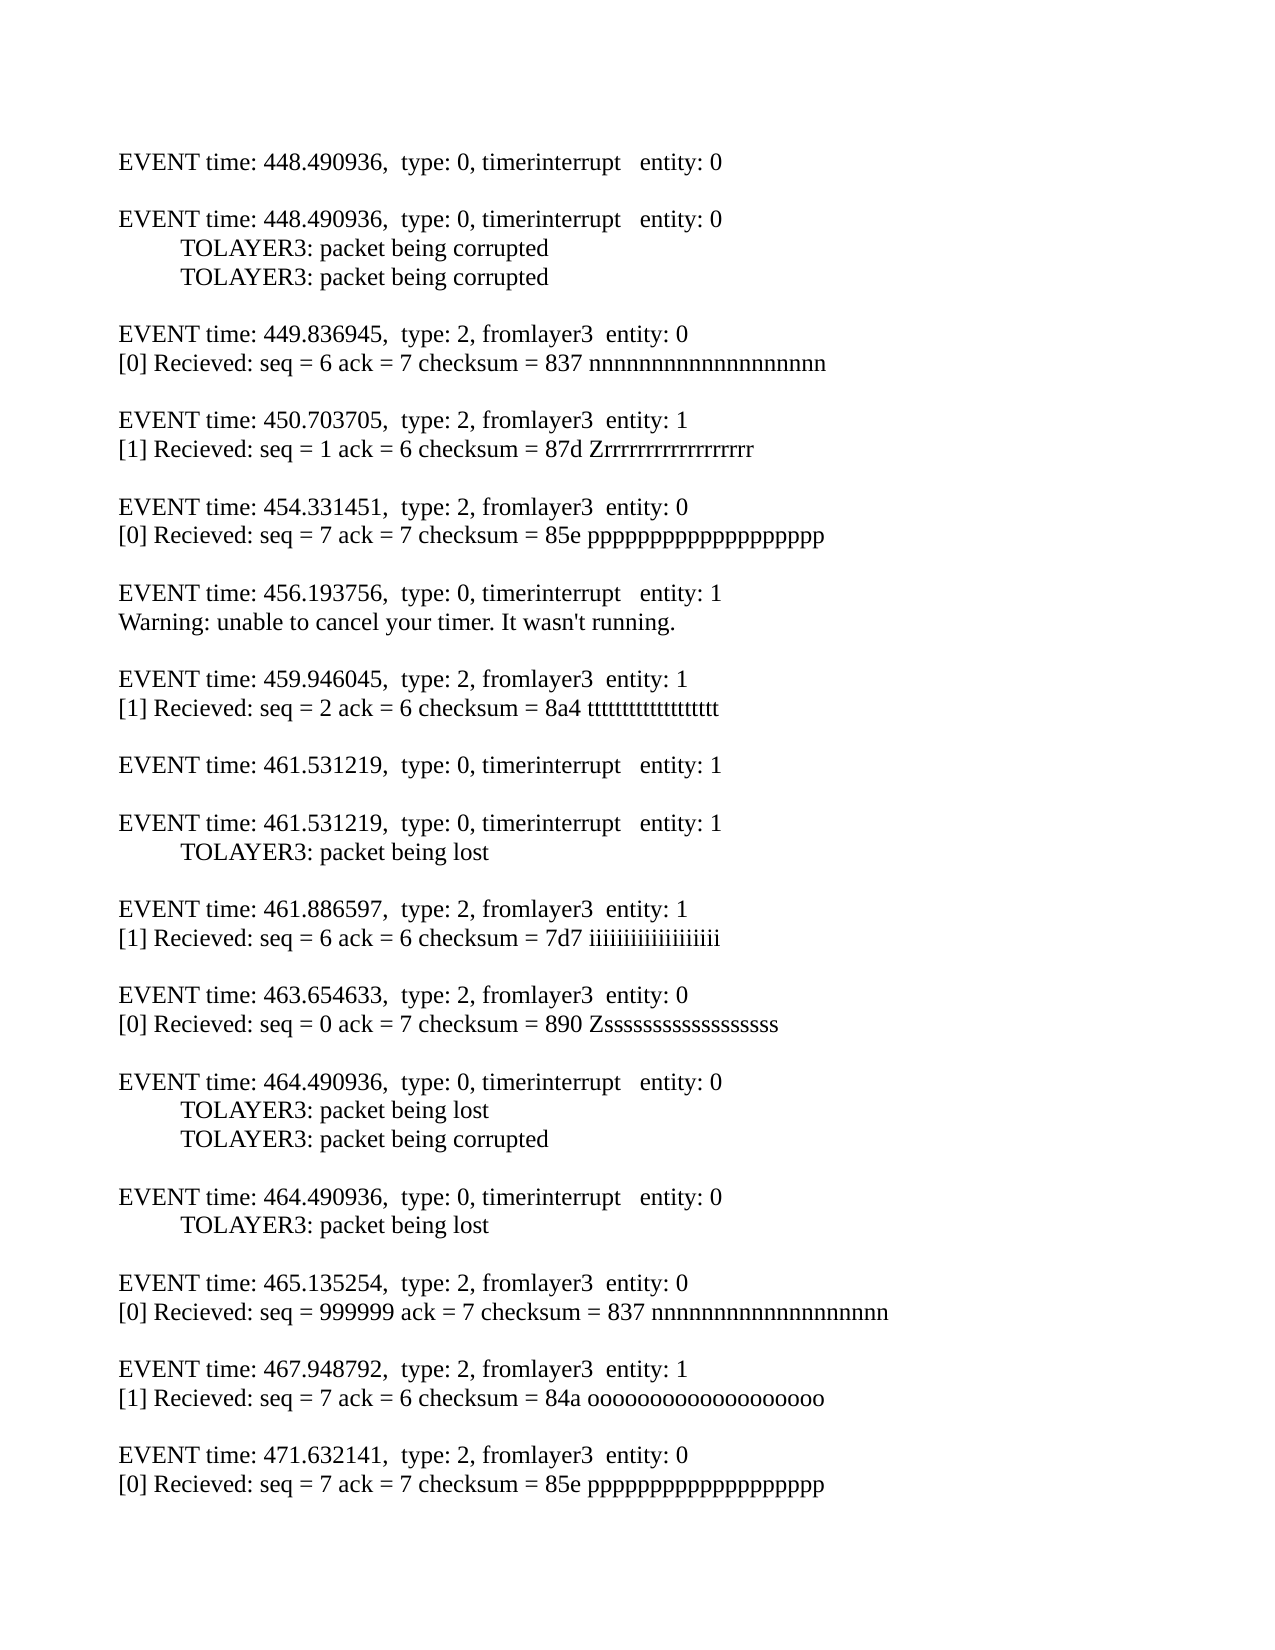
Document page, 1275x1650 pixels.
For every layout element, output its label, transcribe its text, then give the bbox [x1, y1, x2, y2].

text Warning: unable to cancel your timer. It wasn't running. [118, 607, 1157, 636]
text EVENT time: 471.632141, type: 2, fromlayer3 entity: 0 [118, 1441, 1157, 1469]
text TOLAYER3: packet being corrupted [118, 262, 1157, 291]
text TOLAYER3: packet being corrupted [118, 1124, 1157, 1153]
text EVENT time: 465.135254, type: 2, fromlayer3 entity: 0 [118, 1268, 1157, 1297]
text EVENT time: 463.654633, type: 2, fromlayer3 entity: 0 [118, 981, 1157, 1009]
text [0] Recieved: seq = 7 ack = 7 checksum = 85e ppppppppppppppppppp [118, 1469, 1157, 1498]
text EVENT time: 464.490936, type: 0, timerinterrupt entity: 0 [118, 1067, 1157, 1096]
text [0] Recieved: seq = 999999 ack = 7 checksum = 837 nnnnnnnnnnnnnnnnnnn [118, 1297, 1157, 1326]
text EVENT time: 448.490936, type: 0, timerinterrupt entity: 0 [118, 204, 1157, 233]
text EVENT time: 454.331451, type: 2, fromlayer3 entity: 0 [118, 492, 1157, 521]
text TOLAYER3: packet being lost [118, 1096, 1157, 1124]
text [1] Recieved: seq = 7 ack = 6 checksum = 84a ooooooooooooooooooo [118, 1383, 1157, 1412]
text EVENT time: 459.946045, type: 2, fromlayer3 entity: 1 [118, 664, 1157, 693]
text EVENT time: 461.531219, type: 0, timerinterrupt entity: 1 [118, 751, 1157, 779]
text EVENT time: 461.886597, type: 2, fromlayer3 entity: 1 [118, 894, 1157, 923]
text [0] Recieved: seq = 6 ack = 7 checksum = 837 nnnnnnnnnnnnnnnnnnn [118, 348, 1157, 377]
text EVENT time: 449.836945, type: 2, fromlayer3 entity: 0 [118, 319, 1157, 348]
text EVENT time: 448.490936, type: 0, timerinterrupt entity: 0 [118, 147, 1157, 176]
text TOLAYER3: packet being lost [118, 1211, 1157, 1239]
text EVENT time: 461.531219, type: 0, timerinterrupt entity: 1 [118, 808, 1157, 837]
text [1] Recieved: seq = 1 ack = 6 checksum = 87d Zrrrrrrrrrrrrrrrrrr [118, 434, 1157, 463]
text [1] Recieved: seq = 2 ack = 6 checksum = 8a4 ttttttttttttttttttt [118, 693, 1157, 722]
text TOLAYER3: packet being corrupted [118, 233, 1157, 262]
text EVENT time: 456.193756, type: 0, timerinterrupt entity: 1 [118, 578, 1157, 607]
text EVENT time: 467.948792, type: 2, fromlayer3 entity: 1 [118, 1354, 1157, 1383]
text [0] Recieved: seq = 0 ack = 7 checksum = 890 Zssssssssssssssssss [118, 1009, 1157, 1038]
text [0] Recieved: seq = 7 ack = 7 checksum = 85e ppppppppppppppppppp [118, 521, 1157, 549]
text EVENT time: 450.703705, type: 2, fromlayer3 entity: 1 [118, 406, 1157, 434]
text EVENT time: 464.490936, type: 0, timerinterrupt entity: 0 [118, 1182, 1157, 1211]
text [1] Recieved: seq = 6 ack = 6 checksum = 7d7 iiiiiiiiiiiiiiiiiii [118, 923, 1157, 952]
text TOLAYER3: packet being lost [118, 837, 1157, 866]
